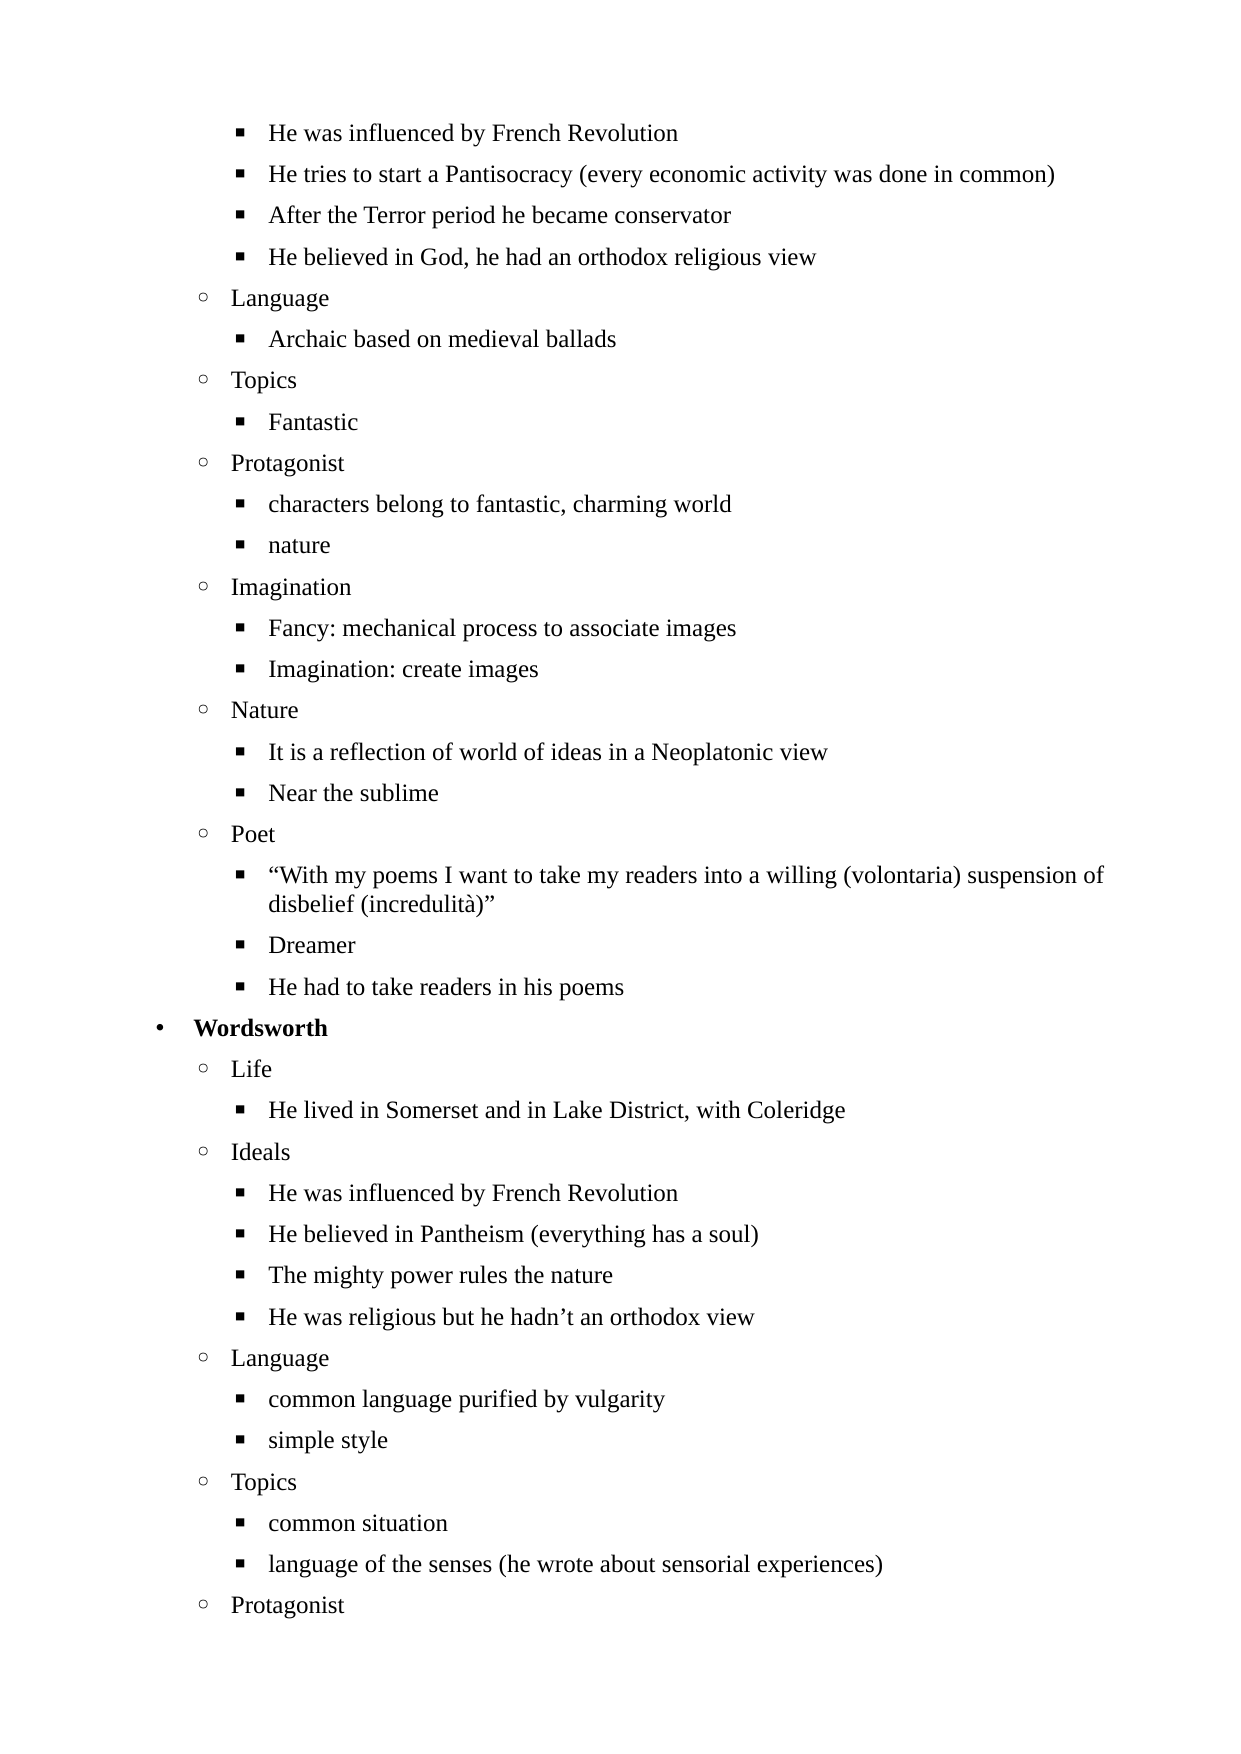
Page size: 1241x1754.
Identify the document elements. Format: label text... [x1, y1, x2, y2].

list He lived in Somerset and in Lake District, with Coleridge [231, 1096, 1122, 1124]
list characters belong to fantastic, charming world [231, 489, 1122, 518]
list Protagonist [193, 448, 1122, 477]
list He had to take readers in his poems [231, 972, 1122, 1001]
list He believed in Pantheism (everything has a soul) [231, 1219, 1122, 1248]
list Near the sublime [231, 778, 1122, 807]
list Dreamer [231, 931, 1122, 959]
list Fancy: mechanical process to associate images [231, 613, 1122, 642]
list common language purified by vulgarity [231, 1384, 1122, 1413]
list language of the senses (he wrote about sensorial experiences) [231, 1549, 1122, 1578]
list It is a reflection of world of ideas in a Neoplatonic view [231, 737, 1122, 766]
list Protagonist [193, 1591, 1122, 1619]
list Topics [193, 366, 1122, 394]
list Imagination: create images [231, 654, 1122, 683]
list The mighty power rules the nature [231, 1261, 1122, 1289]
list Wordsworth [156, 1013, 1122, 1042]
list Life [193, 1054, 1122, 1083]
list Poet [193, 819, 1122, 848]
list Archaic based on medieval ballads [231, 324, 1122, 353]
list “With my poems I want to take my readers into a willing (volontaria) suspension of disbelief (incredulità)” [231, 861, 1122, 918]
list Nature [193, 696, 1122, 724]
list He was influenced by French Revolution [231, 1178, 1122, 1207]
list Topics [193, 1467, 1122, 1496]
list He tries to start a Pantisocracy (every economic activity was done in common) [231, 159, 1122, 188]
list After the Terror period he became conservator [231, 201, 1122, 229]
list Ideals [193, 1137, 1122, 1166]
list simple style [231, 1426, 1122, 1454]
list He was influenced by French Revolution [231, 118, 1122, 147]
list Language [193, 283, 1122, 312]
list Fantastic [231, 407, 1122, 436]
list He was religious but he hadn’t an orthodox view [231, 1302, 1122, 1331]
list He believed in God, he had an orthodox religious view [231, 242, 1122, 271]
list common situation [231, 1508, 1122, 1537]
list Imagination [193, 572, 1122, 601]
list Language [193, 1343, 1122, 1372]
list nature [231, 531, 1122, 559]
